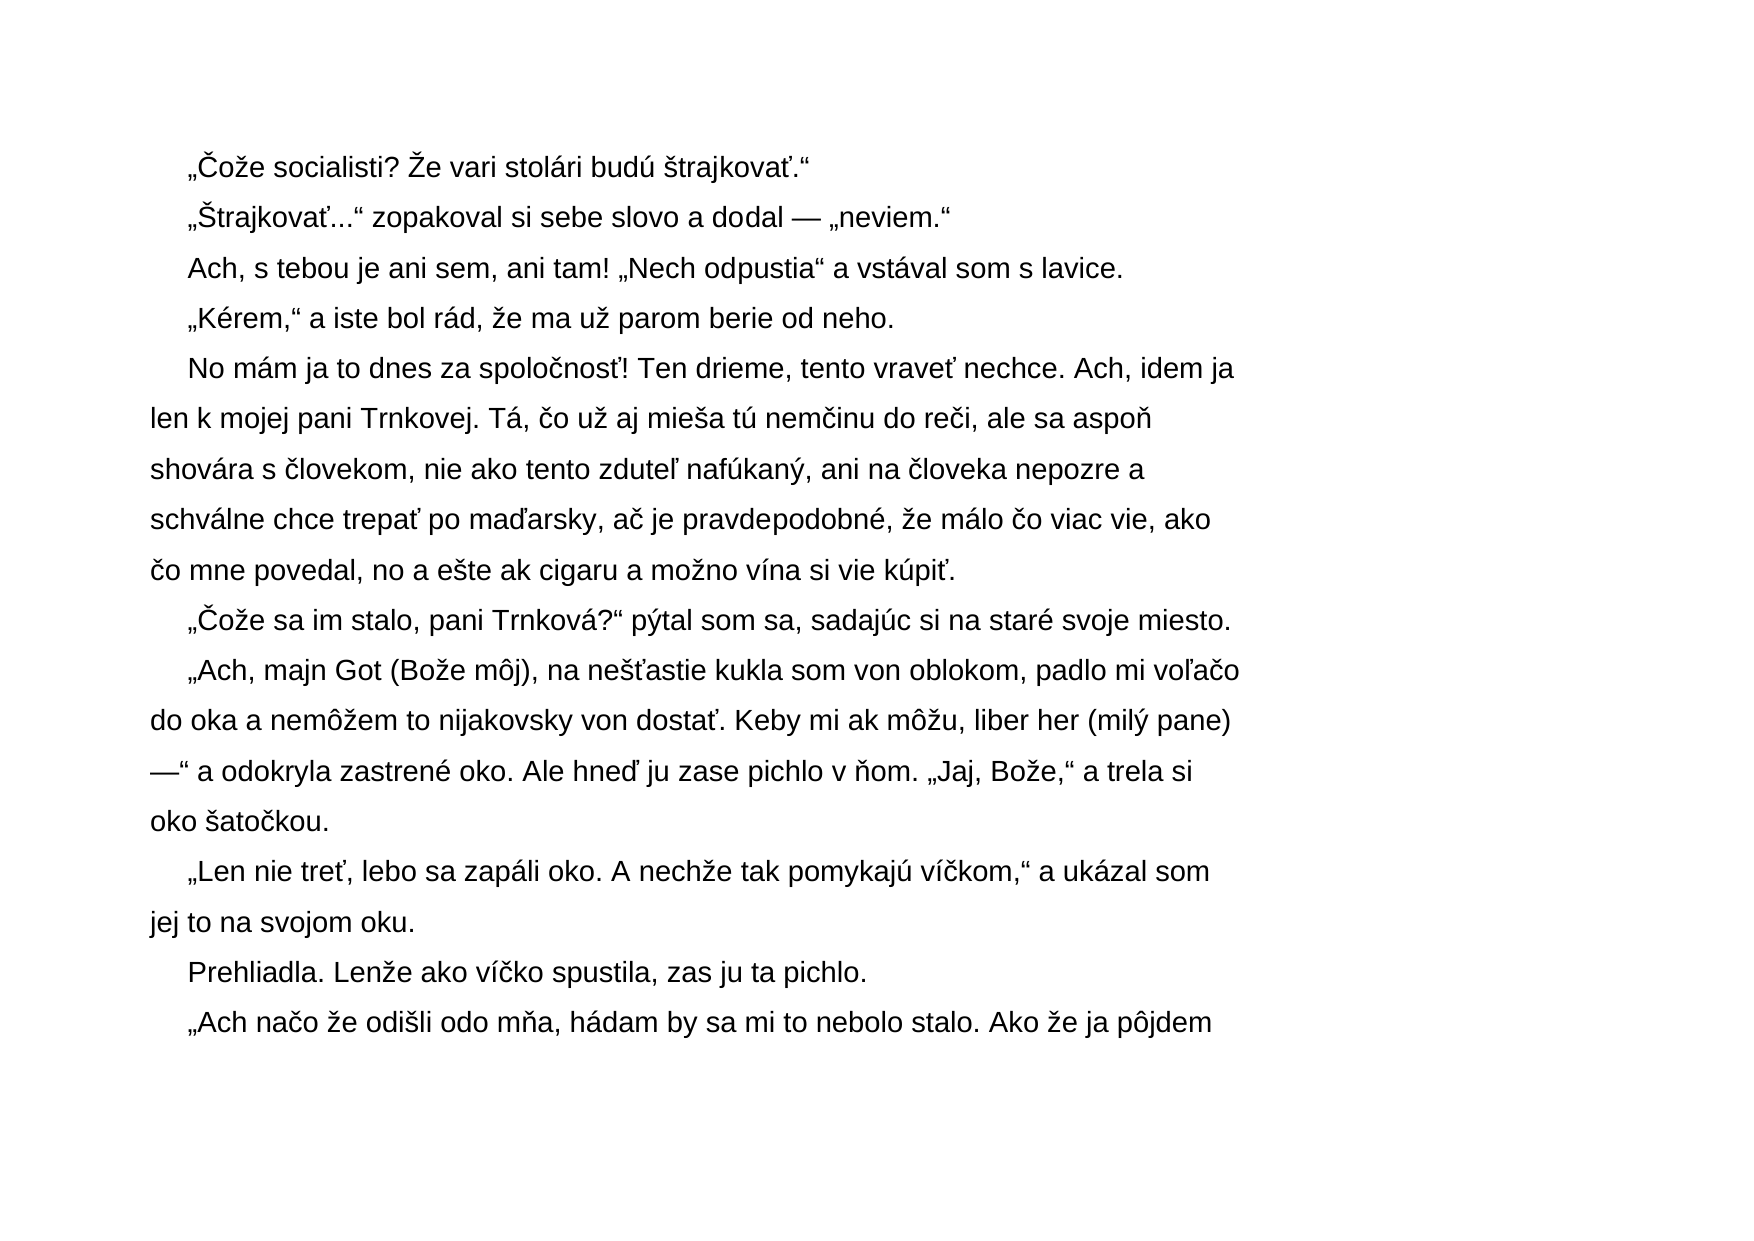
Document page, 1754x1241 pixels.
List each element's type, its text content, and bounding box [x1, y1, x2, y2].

text „Čože sa im stalo, pani Trnková?“ pýtal som sa, sadajúc si na staré svoje miesto. [150, 603, 1242, 636]
text Prehliadla. Lenže ako víčko spustila, zas ju ta pichlo. [150, 955, 1242, 988]
text Ach, s tebou je ani sem, ani tam! „Nech od­pustia“ a vstával som s lavice. [150, 251, 1242, 284]
text „Kérem,“ a iste bol rád, že ma už parom berie od neho. [150, 301, 1242, 334]
text „Čože socialisti? Že vari stolári budú štraj­kovať.“ [150, 150, 1242, 183]
text „Ach, majn Got (Bože môj), na nešťastie kukla som von oblokom, padlo mi voľačo do oka a ne­môžem to nijakovsky von dostať. Keby mi ak môžu, liber her (milý pane) —“ a odokryla zastrené oko. Ale hneď ju zase pichlo v ňom. „Jaj, Bože,“ a trela si oko šatočkou. [150, 653, 1242, 838]
text „Ach načo že odišli odo mňa, hádam by sa mi to nebolo stalo. Ako že ja pôjdem [150, 1005, 1242, 1039]
text „Štrajkovať...“ zopakoval si sebe slovo a do­dal — „neviem.“ [150, 200, 1242, 234]
text No mám ja to dnes za spoločnosť! Ten drieme, tento vraveť nechce. Ach, idem ja len k mojej pani Trnkovej. Tá, čo už aj mieša tú nemčinu do reči, ale sa aspoň shovára s človekom, nie ako tento zduteľ nafúkaný, ani na človeka nepozre a schválne chce trepať po maďarsky, ač je pravde­podobné, že málo čo viac vie, ako čo mne po­vedal, no a ešte ak cigaru a možno vína si vie kúpiť. [150, 351, 1242, 586]
text „Len nie treť, lebo sa zapáli oko. A nechže tak pomykajú víčkom,“ a ukázal som jej to na svojom oku. [150, 854, 1242, 938]
